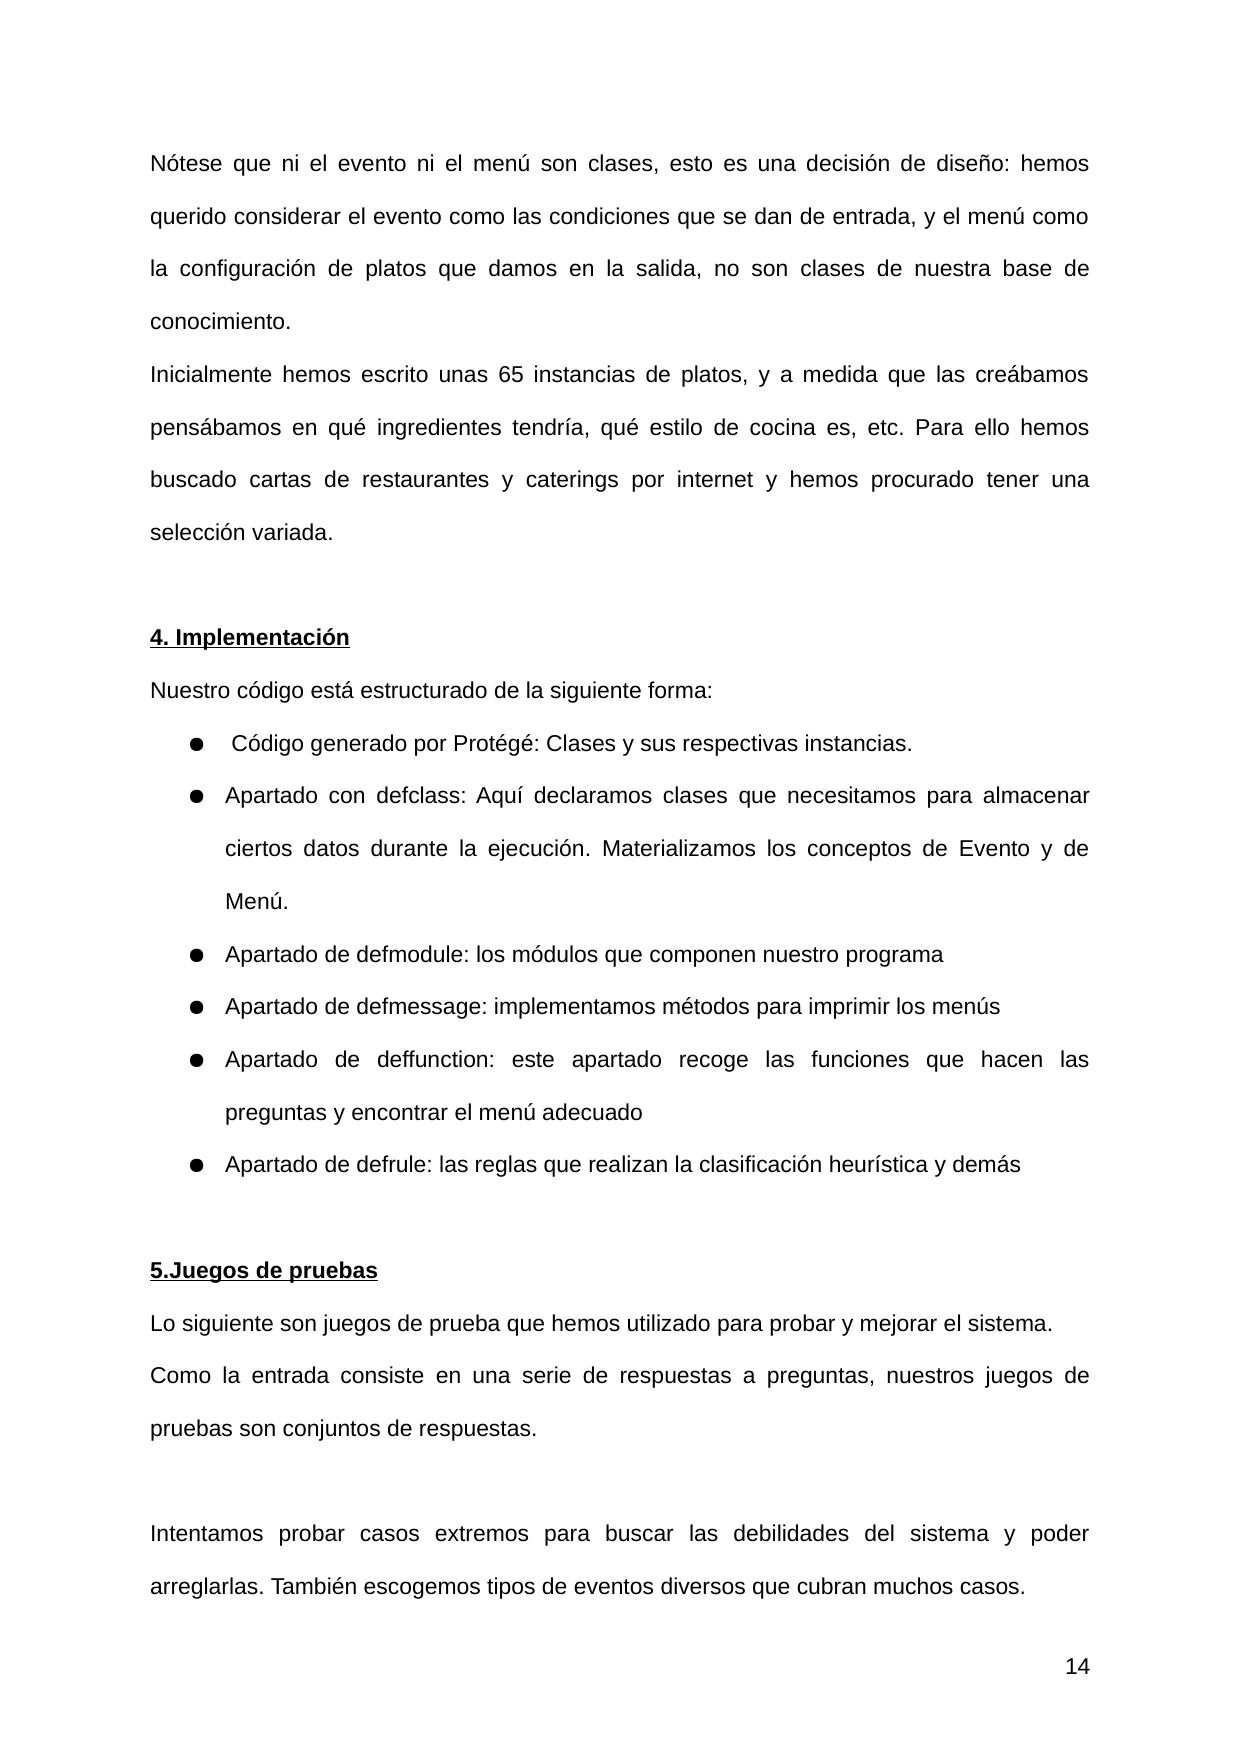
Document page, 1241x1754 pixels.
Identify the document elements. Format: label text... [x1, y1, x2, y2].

text Como la entrada consiste en una serie de respuestas a preguntas, nuestros juegos de pruebas son conjuntos de respuestas. [150, 1362, 1090, 1441]
list Apartado con defclass: Aquí declaramos clases que necesitamos para almacenar ciertos datos durante la ejecución. Materializamos los conceptos de Evento y de Menú. [187, 782, 1090, 914]
list Apartado de defmessage: implementamos métodos para imprimir los menús [187, 993, 1090, 1020]
text Lo siguiente son juegos de prueba que hemos utilizado para probar y mejorar el sistema. [150, 1309, 1090, 1336]
text Nótese que ni el evento ni el menú son clases, esto es una decisión de diseño: hemos querido considerar el evento como las condiciones que se dan de entrada, y el menú como la configuración de platos que damos en la salida, no son clases de nuestra base de conocimiento. [150, 150, 1090, 334]
list Apartado de deffunction: este apartado recoge las funciones que hacen las preguntas y encontrar el menú adecuado [187, 1046, 1090, 1125]
list Apartado de defmodule: los módulos que componen nuestro programa [187, 941, 1090, 967]
list Código generado por Protégé: Clases y sus respectivas instancias. [187, 730, 1090, 756]
text Inicialmente hemos escrito unas 65 instancias de platos, y a medida que las creábamos pensábamos en qué ingredientes tendría, qué estilo de cocina es, etc. Para ello hemos buscado cartas de restaurantes y caterings por internet y hemos procurado tener una selección variada. [150, 361, 1090, 545]
text Nuestro código está estructurado de la siguiente forma: [150, 677, 1090, 703]
text Intentamos probar casos extremos para buscar las debilidades del sistema y poder arreglarlas. También escogemos tipos de eventos diversos que cubran muchos casos. [150, 1520, 1090, 1599]
text 4. Implementación [150, 624, 1090, 651]
list Apartado de defrule: las reglas que realizan la clasificación heurística y demás [187, 1151, 1090, 1178]
text 5.Juegos de pruebas [150, 1257, 1090, 1283]
